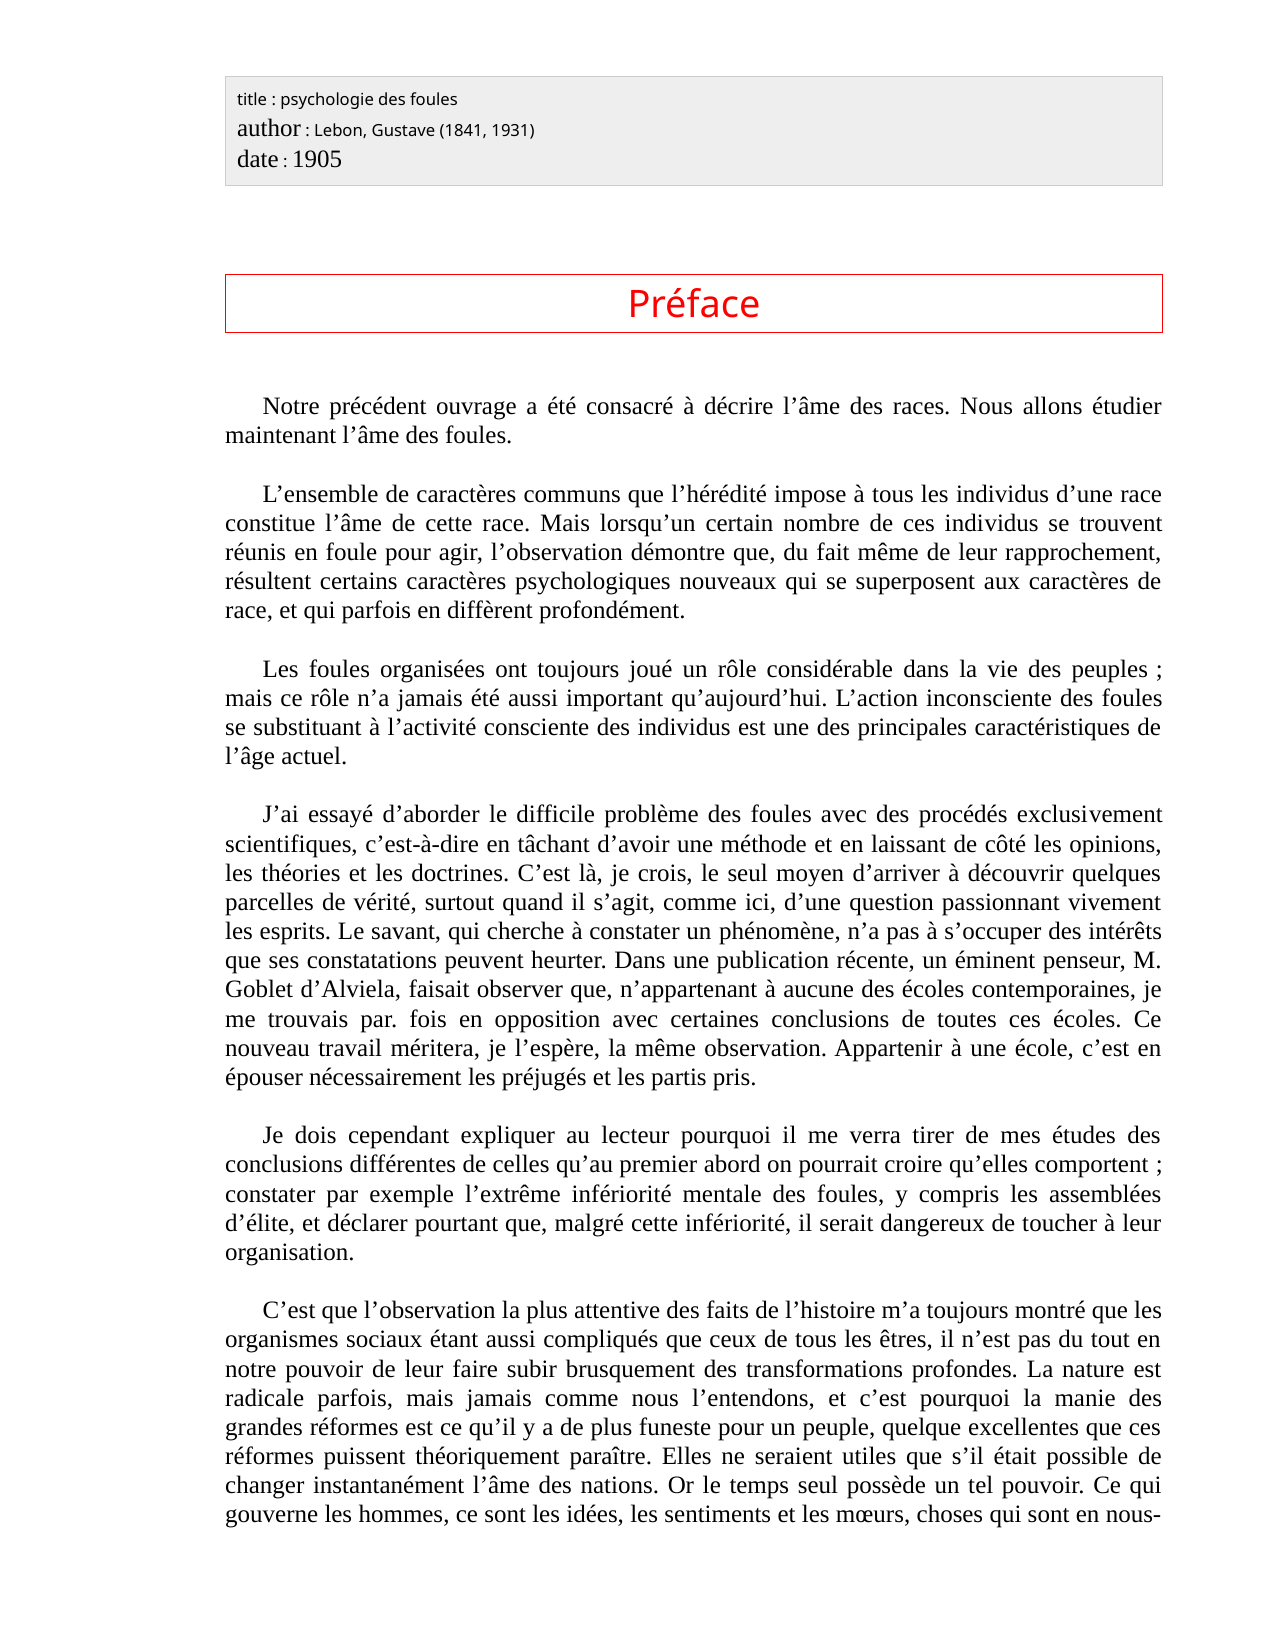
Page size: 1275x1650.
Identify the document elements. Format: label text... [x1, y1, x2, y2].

text date : 1905 [226, 132, 1162, 185]
text L’ensemble de caractères communs que l’hérédité impose à tous les individus d’une race constitue l’âme de cette race. Mais lorsqu’un certain nombre de ces indi­vidus se trouvent réunis en foule pour agir, l’observation démontre que, du fait même de leur rapprochement, résultent certains caractères psychologiques nouveaux qui se superposent aux caractères de race, et qui parfois en diffèrent profondément. [225, 479, 1162, 624]
text Notre précédent ouvrage a été consacré à décrire l’âme des races. Nous allons étudier maintenant l’âme des foules. [225, 391, 1162, 449]
text J’ai essayé d’aborder le difficile problème des foules avec des procédés exclusi­vement scientifiques, c’est-à-dire en tâchant d’avoir une méthode et en laissant de côté les opinions, les théories et les doctrines. C’est là, je crois, le seul moyen d’arriver à découvrir quelques parcelles de vérité, surtout quand il s’agit, comme ici, d’une question passionnant vivement les esprits. Le savant, qui cherche à constater un phé­nomène, n’a pas à s’occuper des intérêts que ses constatations peuvent heurter. Dans une publication récente, un éminent penseur, M. Goblet d’Alviela, faisait observer que, n’appartenant à aucune des écoles contemporaines, je me trouvais par. fois en opposition avec certaines conclusions de toutes ces écoles. Ce nouveau travail méritera, je l’espère, la même observation. Appartenir à une école, c’est en épouser nécessairement les préjugés et les partis pris. [225, 799, 1162, 1091]
text Je dois cependant expliquer au lecteur pourquoi il me verra tirer de mes études des conclusions différentes de celles qu’au premier abord on pourrait croire qu’elles comportent ; constater par exemple l’extrême infériorité mentale des foules, y compris les assemblées d’élite, et déclarer pourtant que, malgré cette infériorité, il serait dangereux de toucher à leur organisation. [225, 1120, 1162, 1266]
text C’est que l’observation la plus attentive des faits de l’histoire m’a toujours montré que les organismes sociaux étant aussi compliqués que ceux de tous les êtres, il n’est pas du tout en notre pouvoir de leur faire subir brusquement des transformations profondes. La nature est radicale parfois, mais jamais comme nous l’entendons, et c’est pourquoi la manie des grandes réformes est ce qu’il y a de plus funeste pour un peuple, quelque excellentes que ces réformes puissent théoriquement paraître. Elles ne seraient utiles que s’il était possible de changer instantanément l’âme des nations. Or le temps seul possède un tel pouvoir. Ce qui gouverne les hommes, ce sont les idées, les sentiments et les mœurs, choses qui sont en nous- [225, 1295, 1162, 1529]
text title : psychologie des foules [226, 77, 1162, 101]
text Les foules organisées ont toujours joué un rôle considérable dans la vie des peuples ; mais ce rôle n’a jamais été aussi important qu’aujourd’hui. L’action incon­sciente des foules se substituant à l’activité consciente des individus est une des principales caractéristiques de l’âge actuel. [225, 654, 1162, 770]
subtitle Préface [226, 275, 1162, 332]
text author : Lebon, Gustave (1841, 1931) [226, 101, 1162, 132]
